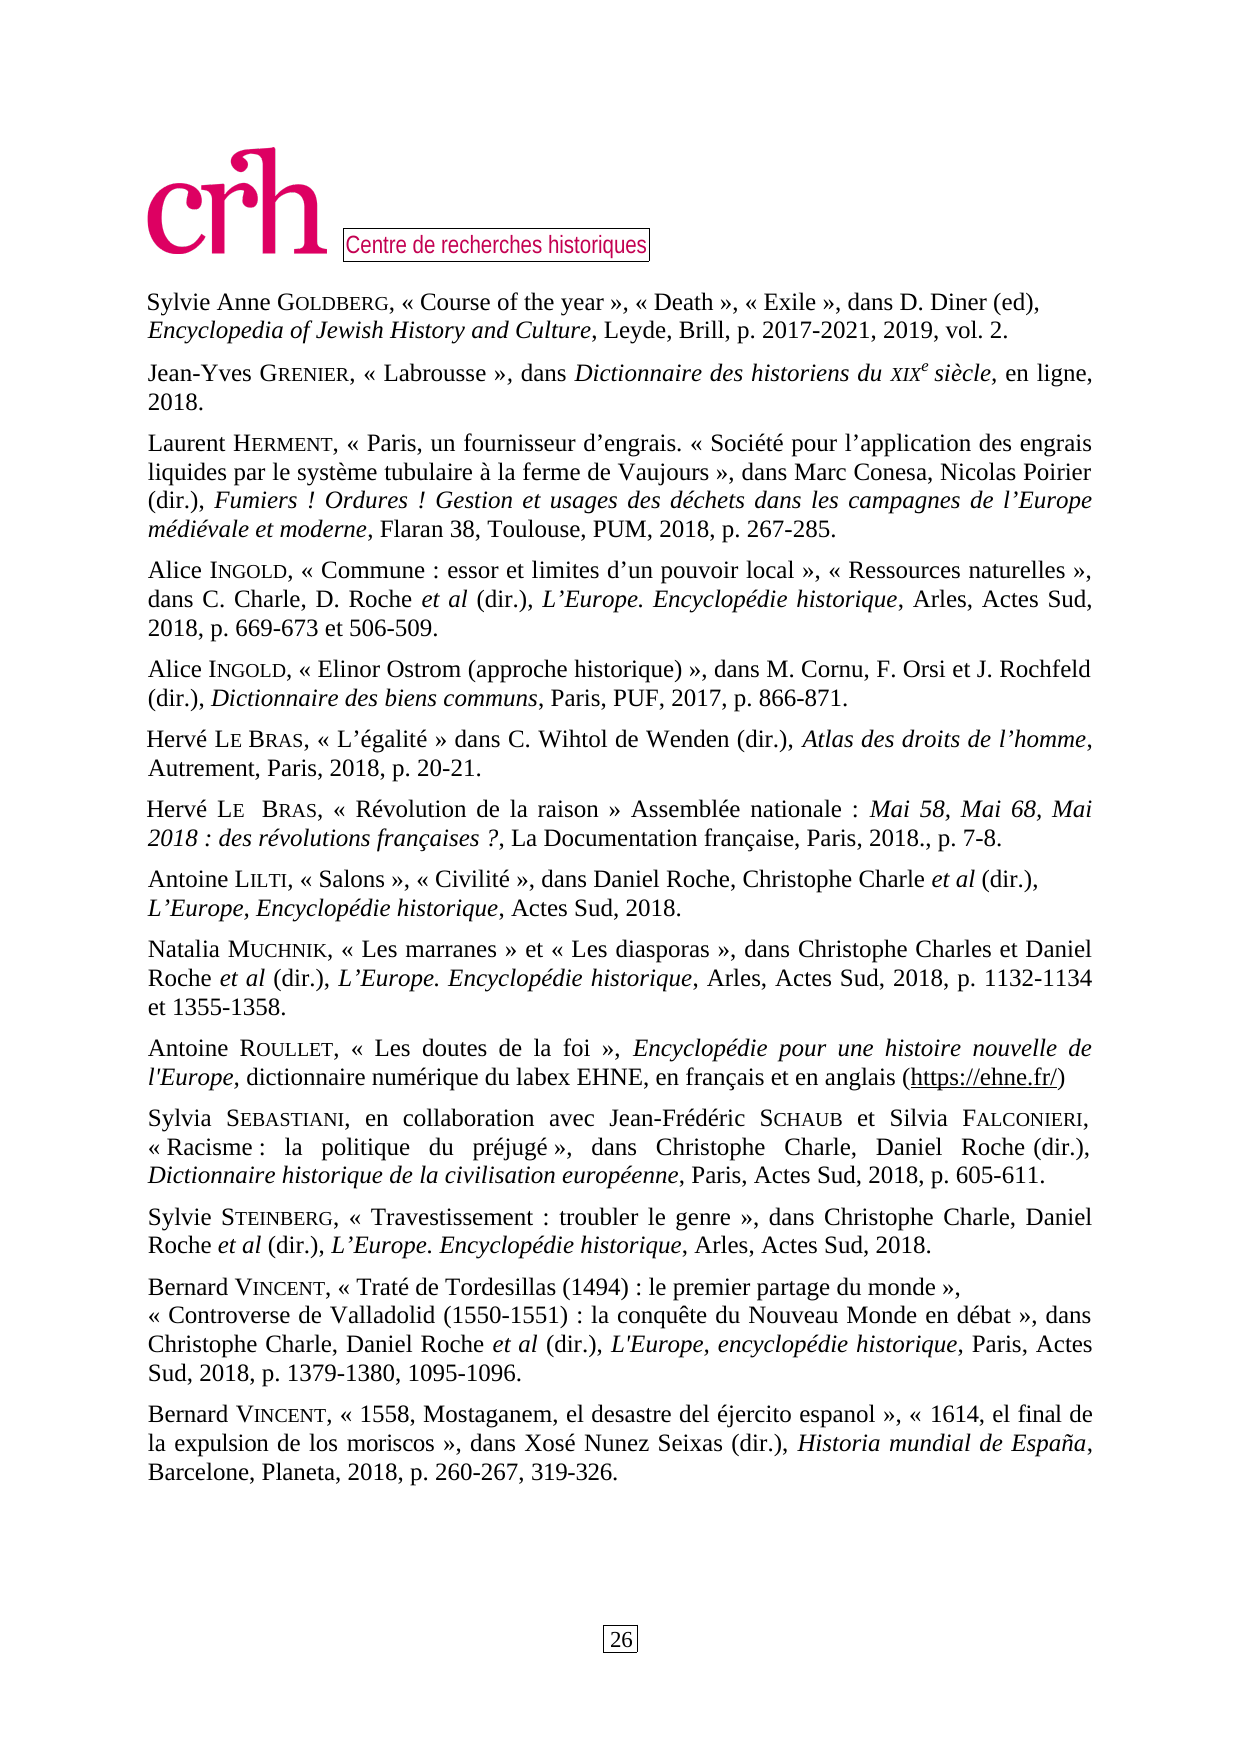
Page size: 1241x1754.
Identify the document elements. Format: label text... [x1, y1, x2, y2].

picture [147, 147, 327, 254]
text Natalia MUCHNIK, « Les marranes » et « Les diasporas », dans Christophe Charles et Daniel Roche et al (dir.), L’Europe. Encyclopédie historique, Arles, Actes Sud, 2018, p. 1132-1134 et 1355-1358. [148, 934, 1093, 1021]
text Antoine ROULLET, « Les doutes de la foi », Encyclopédie pour une histoire nouvelle de l'Europe, dictionnaire numérique du labex EHNE, en français et en anglais (https://ehne.fr/) [148, 1033, 1093, 1091]
text Bernard VINCENT, « 1558, Mostaganem, el desastre del éjercito espanol », « 1614, el final de la expulsion de los moriscos », dans Xosé Nunez Seixas (dir.), Historia mundial de España, Barcelone, Planeta, 2018, p. 260-267, 319-326. [148, 1399, 1093, 1486]
text Bernard VINCENT, « Traté de Tordesillas (1494) : le premier partage du monde », [148, 1272, 1105, 1301]
text Alice INGOLD, « Elinor Ostrom (approche historique) », dans M. Cornu, F. Orsi et J. Rochfeld (dir.), Dictionnaire des biens communs, Paris, PUF, 2017, p. 866-871. [148, 654, 1093, 712]
text Dictionnaire historique de la civilisation européenne, Paris, Actes Sud, 2018, p. 605-611. [148, 1161, 1105, 1189]
text Hervé LE BRAS, « Révolution de la raison » Assemblée nationale : Mai 58, Mai 68, Mai 2018 : des révolutions françaises ?, La Documentation française, Paris, 2018., p. 7-8. [146, 794, 1093, 852]
text « Controverse de Valladolid (1550-1551) : la conquête du Nouveau Monde en débat », dans Christophe Charle, Daniel Roche et al (dir.), L'Europe, encyclopédie historique, Paris, Actes Sud, 2018, p. 1379-1380, 1095-1096. [148, 1301, 1093, 1387]
text Alice INGOLD, « Commune : essor et limites d’un pouvoir local », « Ressources naturelles », dans C. Charle, D. Roche et al (dir.), L’Europe. Encyclopédie historique, Arles, Actes Sud, 2018, p. 669-673 et 506-509. [148, 555, 1093, 642]
text Jean-Yves GRENIER, « Labrousse », dans Dictionnaire des historiens du XIXe siècle, en ligne, 2018. [148, 356, 1093, 415]
text Sylvie Anne GOLDBERG, « Course of the year », « Death », « Exile », dans D. Diner (ed), [146, 287, 1105, 315]
text Laurent HERMENT, « Paris, un fournisseur d’engrais. « Société pour l’application des engrais liquides par le système tubulaire à la ferme de Vaujours », dans Marc Conesa, Nicolas Poirier (dir.), Fumiers ! Ordures ! Gestion et usages des déchets dans les campagnes de l’Europe médiévale et moderne, Flaran 38, Toulouse, PUM, 2018, p. 267-285. [148, 428, 1093, 543]
text L’Europe, Encyclopédie historique, Actes Sud, 2018. [148, 893, 1105, 922]
text Sylvia SEBASTIANI, en collaboration avec Jean-Frédéric SCHAUB et Silvia FALCONIERI, [148, 1103, 1105, 1132]
text Sylvie STEINBERG, « Travestissement : troubler le genre », dans Christophe Charle, Daniel Roche et al (dir.), L’Europe. Encyclopédie historique, Arles, Actes Sud, 2018. [148, 1202, 1093, 1259]
text Encyclopedia of Jewish History and Culture, Leyde, Brill, p. 2017-2021, 2019, vol. 2. [148, 315, 1105, 344]
text « Racisme : la politique du préjugé », dans Christophe Charle, Daniel Roche (dir.), [148, 1132, 1105, 1161]
text Antoine LILTI, « Salons », « Civilité », dans Daniel Roche, Christophe Charle et al (dir.), [148, 864, 1105, 893]
text Hervé LE BRAS, « L’égalité » dans C. Wihtol de Wenden (dir.), Atlas des droits de l’homme, Autrement, Paris, 2018, p. 20-21. [146, 724, 1093, 782]
